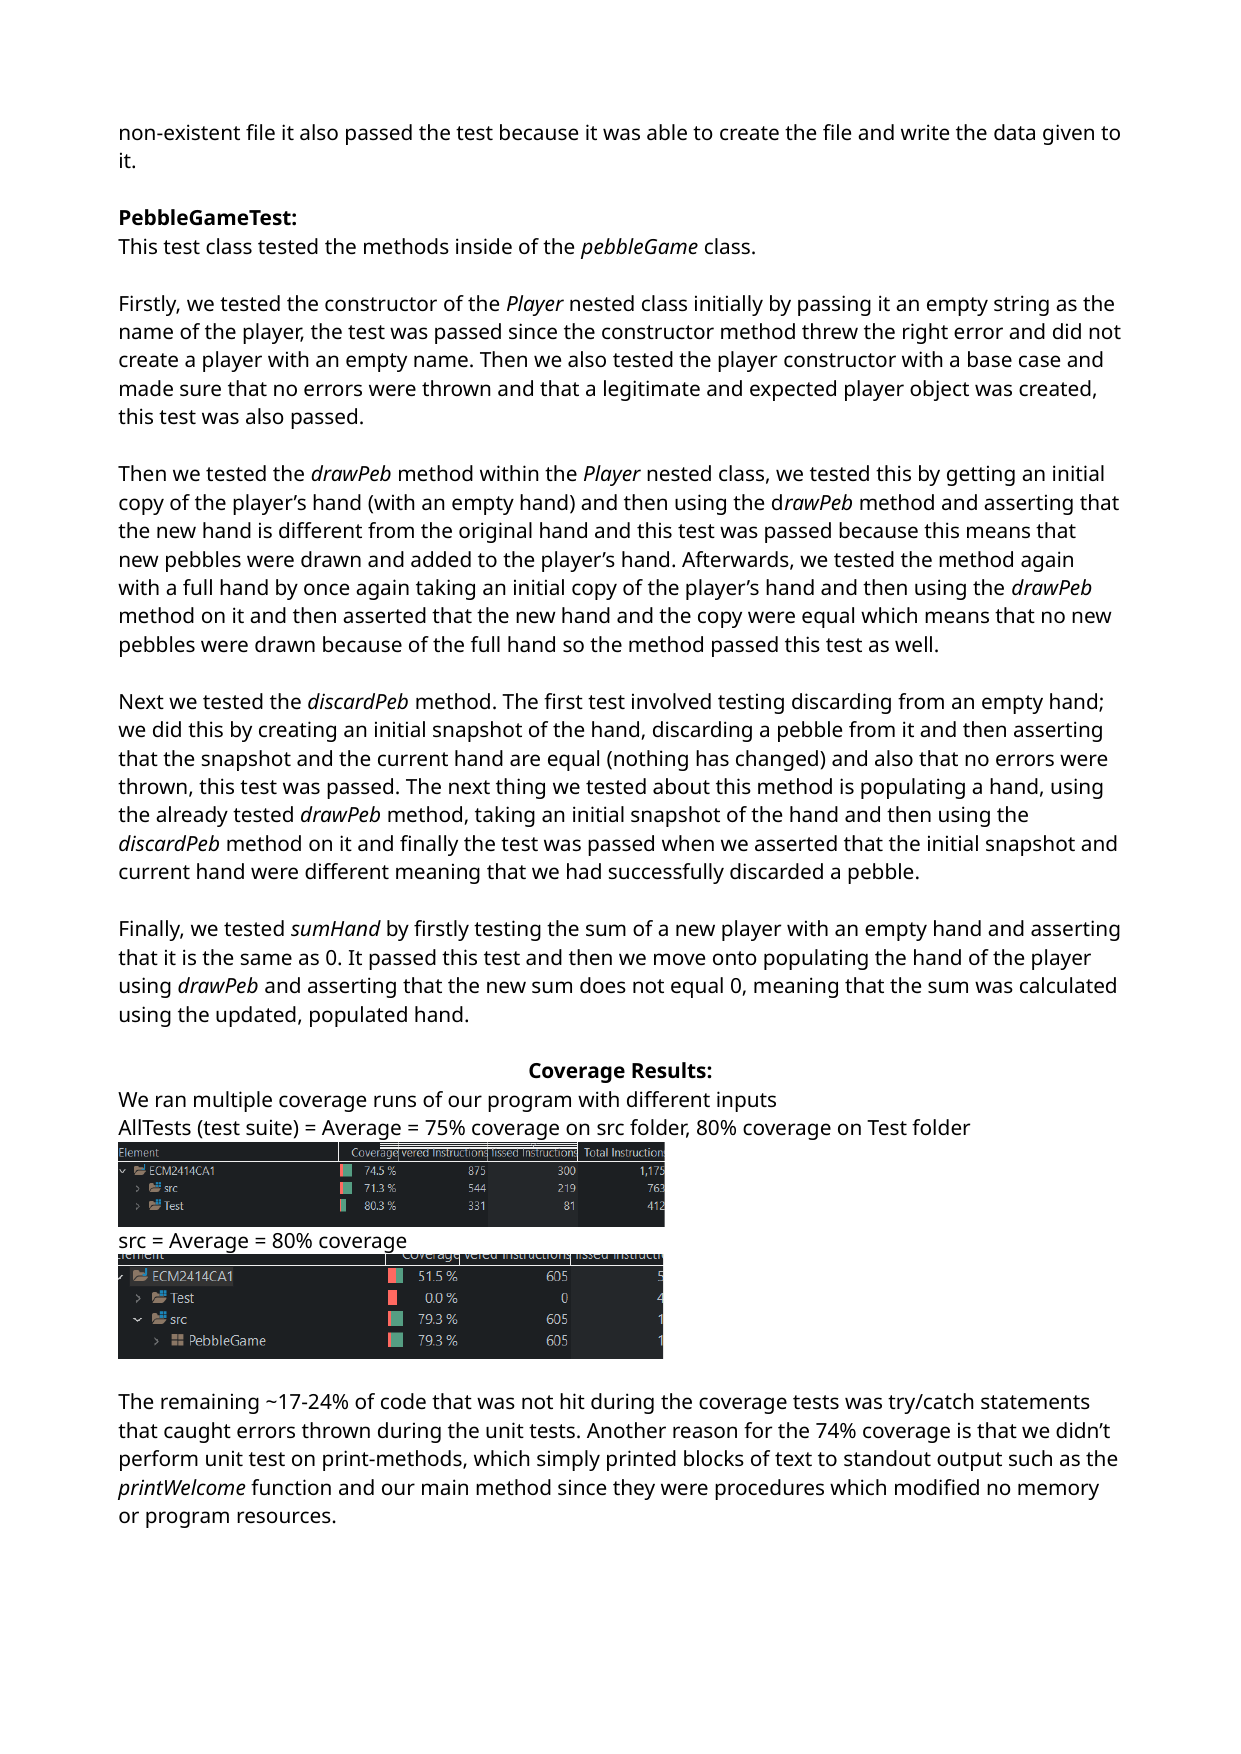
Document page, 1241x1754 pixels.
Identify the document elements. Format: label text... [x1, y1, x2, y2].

text PebbleGameTest: [118, 203, 1122, 232]
text This test class tested the methods inside of the pebbleGame class. [118, 232, 1122, 260]
text Finally, we tested sumHand by firstly testing the sum of a new player with an empty hand and asserting that it is the same as 0. It passed this test and then we move onto populating the hand of the player using drawPeb and asserting that the new sum does not equal 0, meaning that the sum was calculated using the updated, populated hand. [118, 914, 1122, 1028]
text We ran multiple coverage runs of our program with different inputs [118, 1085, 1122, 1113]
text Then we tested the drawPeb method within the Player nested class, we tested this by getting an initial copy of the player’s hand (with an empty hand) and then using the drawPeb method and asserting that the new hand is different from the original hand and this test was passed because this means that new pebbles were drawn and added to the player’s hand. Afterwards, we tested the method again with a full hand by once again taking an initial copy of the player’s hand and then using the drawPeb method on it and then asserted that the new hand and the copy were equal which means that no new pebbles were drawn because of the full hand so the method passed this test as well. [118, 459, 1122, 658]
text src = Average = 80% coverage [118, 1226, 1122, 1255]
text AllTests (test suite) = Average = 75% coverage on src folder, 80% coverage on Test folder [118, 1113, 1122, 1142]
text The remaining ~17-24% of code that was not hit during the coverage tests was try/catch statements that caught errors thrown during the unit tests. Another reason for the 74% coverage is that we didn’t perform unit test on print-methods, which simply printed blocks of text to standout output such as the printWelcome function and our main method since they were procedures which modified no memory or program resources. [118, 1387, 1122, 1529]
text Firstly, we tested the constructor of the Player nested class initially by passing it an empty string as the name of the player, the test was passed since the constructor method threw the right error and did not create a player with an empty name. Then we also tested the player constructor with a base case and made sure that no errors were thrown and that a legitimate and expected player object was created, this test was also passed. [118, 289, 1122, 431]
text non-existent file it also passed the test because it was able to create the file and write the data given to it. [118, 118, 1122, 175]
text Next we tested the discardPeb method. The first test involved testing discarding from an empty hand; we did this by creating an initial snapshot of the hand, discarding a pebble from it and then asserting that the snapshot and the current hand are equal (nothing has changed) and also that no errors were thrown, this test was passed. The next thing we tested about this method is populating a hand, using the already tested drawPeb method, taking an initial snapshot of the hand and then using the discardPeb method on it and finally the test was passed when we asserted that the initial snapshot and current hand were different meaning that we had successfully discarded a pebble. [118, 687, 1122, 886]
text Coverage Results: [118, 1057, 1122, 1085]
